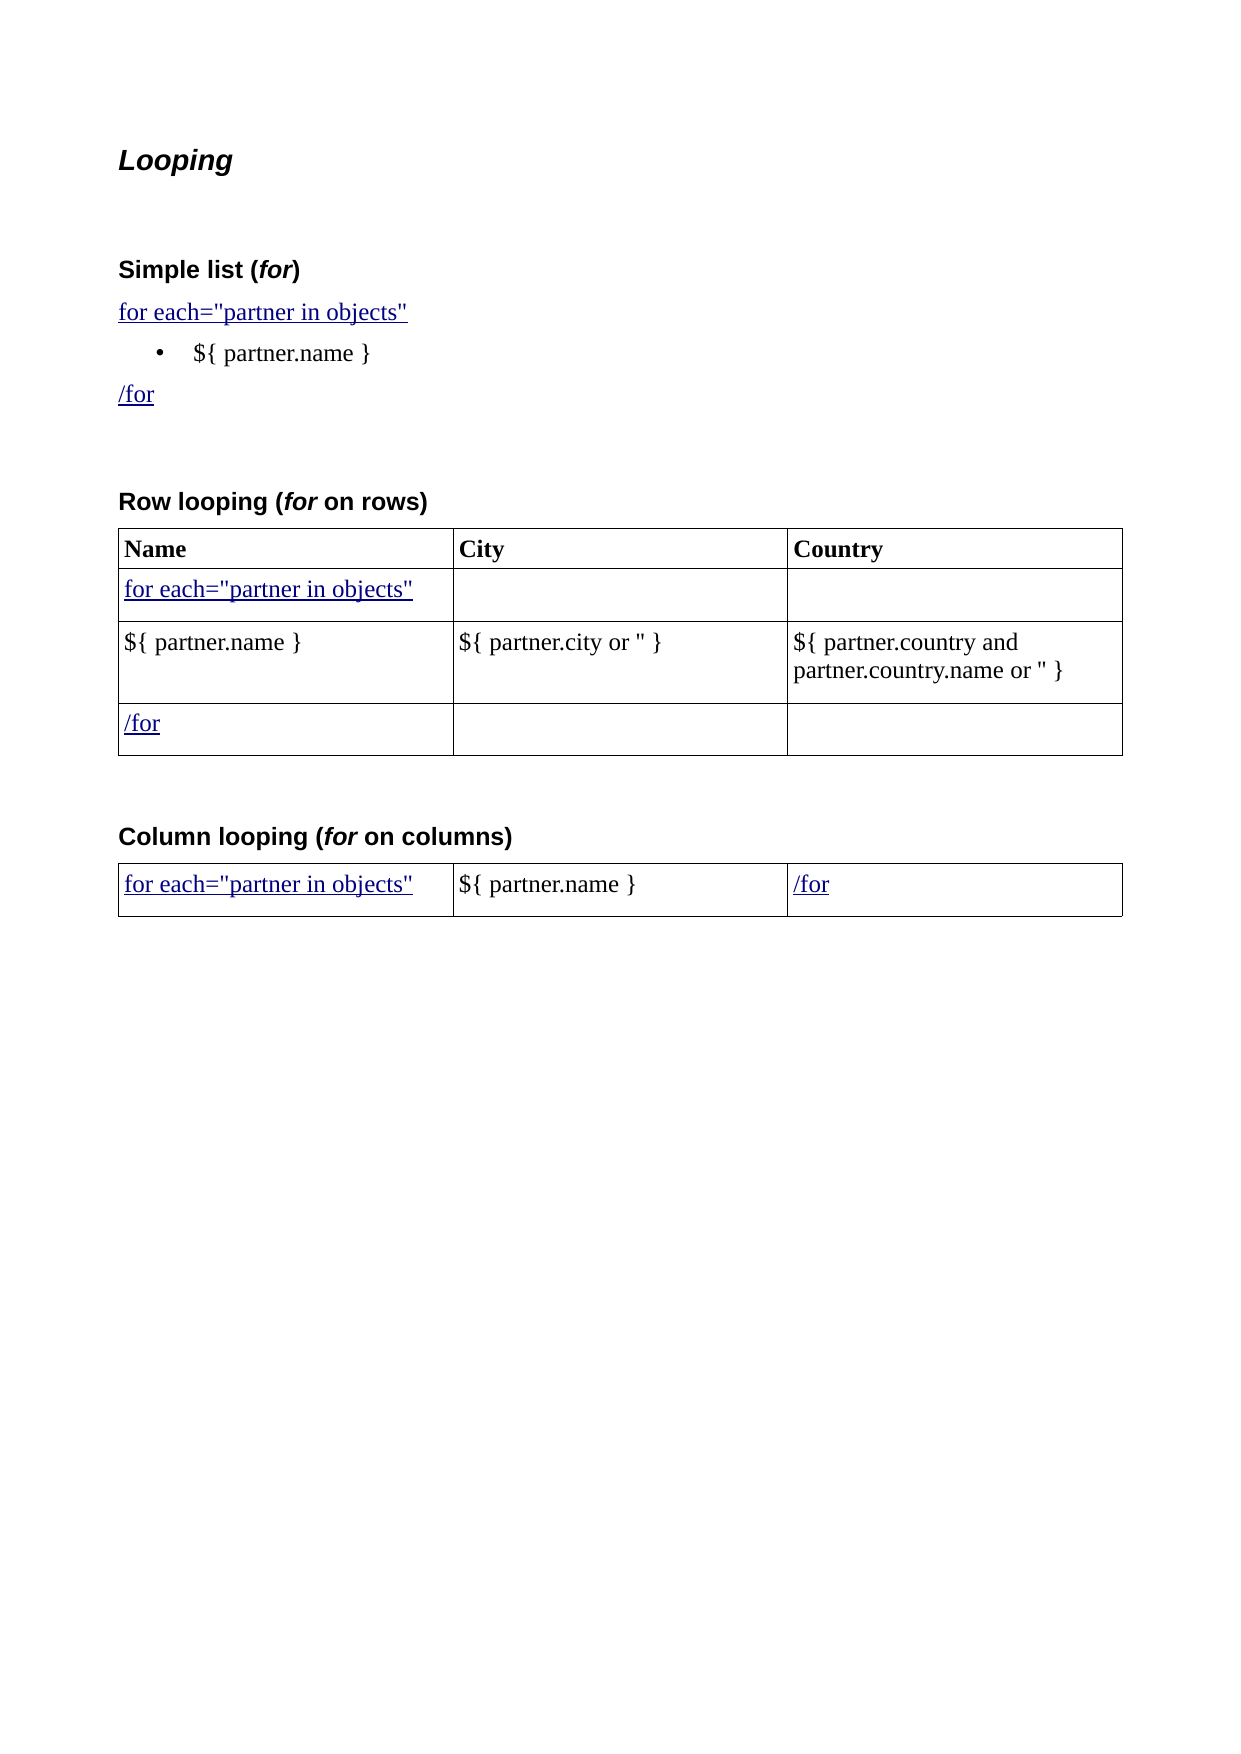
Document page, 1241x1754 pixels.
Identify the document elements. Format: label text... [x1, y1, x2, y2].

table_header for each="partner in objects" [119, 864, 453, 916]
subtitle Column looping (for on columns) [118, 822, 1122, 851]
subtitle Simple list (for) [118, 255, 1122, 284]
table_cell [788, 704, 1122, 755]
table_cell [454, 704, 787, 755]
table_cell /for [119, 704, 453, 755]
table_cell ${ partner.city or '' } [454, 622, 787, 703]
table_cell [788, 569, 1122, 621]
text /for [118, 379, 1122, 408]
list ${ partner.name } [156, 338, 1122, 367]
subtitle Looping [118, 143, 1122, 177]
subtitle Row looping (for on rows) [118, 487, 1122, 515]
table_header /for [788, 864, 1122, 916]
text for each="partner in objects" [118, 297, 1122, 325]
table_cell ${ partner.name } [119, 622, 453, 703]
table_header City [454, 529, 787, 568]
table_header ${ partner.name } [454, 864, 787, 916]
table_cell for each="partner in objects" [119, 569, 453, 621]
table_header Name [119, 529, 453, 568]
table_header Country [788, 529, 1122, 568]
table_cell [454, 569, 787, 621]
table_cell ${ partner.country and partner.country.name or '' } [788, 622, 1122, 703]
